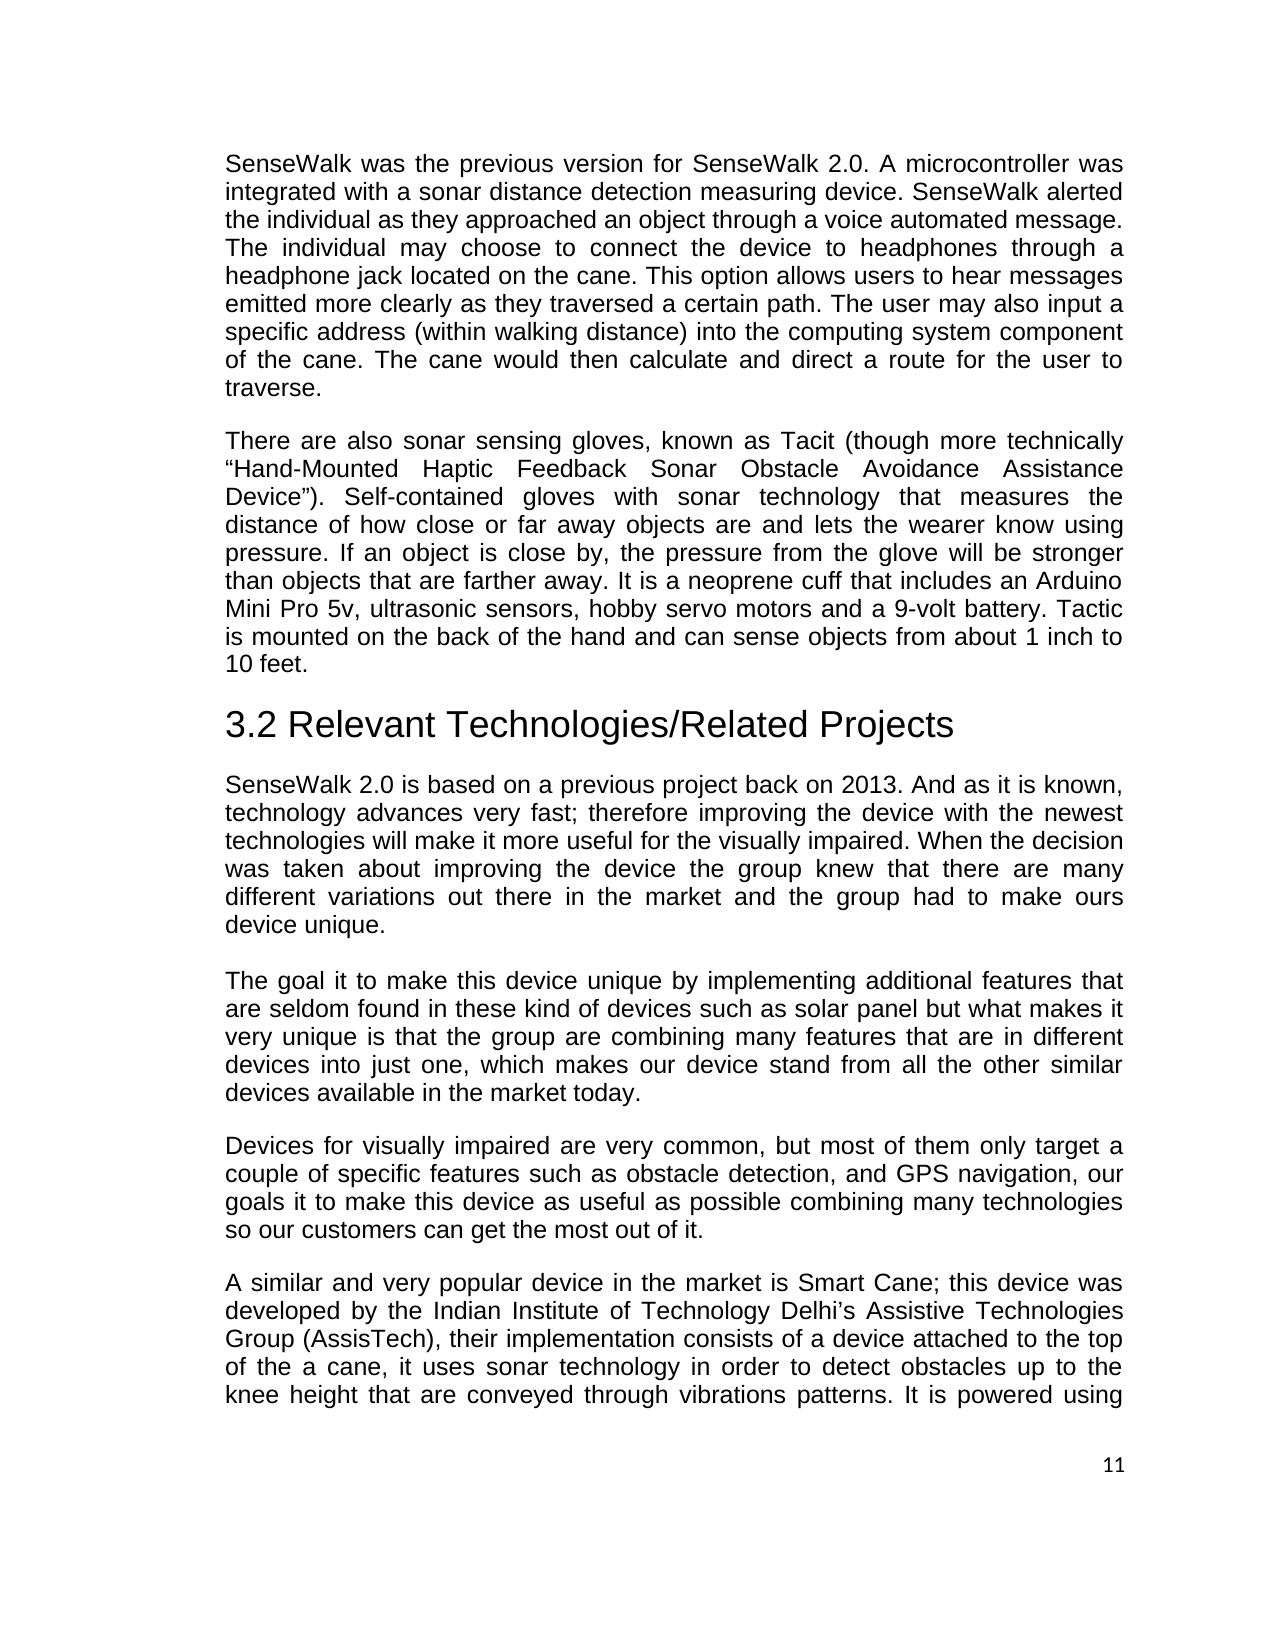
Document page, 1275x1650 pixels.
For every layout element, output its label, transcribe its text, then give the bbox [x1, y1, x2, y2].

text SenseWalk was the previous version for SenseWalk 2.0. A microcontroller was integrated with a sonar distance detection measuring device. SenseWalk alerted the individual as they approached an object through a voice automated message. The individual may choose to connect the device to headphones through a headphone jack located on the cane. This option allows users to hear messages emitted more clearly as they traversed a certain path. The user may also input a specific address (within walking distance) into the computing system component of the cane. The cane would then calculate and direct a route for the user to traverse. [225, 150, 1125, 401]
text The goal it to make this device unique by implementing additional features that are seldom found in these kind of devices such as solar panel but what makes it very unique is that the group are combining many features that are in different devices into just one, which makes our device stand from all the other similar devices available in the market today. [225, 967, 1125, 1106]
text 3.2 Relevant Technologies/Related Projects [225, 704, 1125, 746]
text There are also sonar sensing gloves, known as Tacit (though more technically “Hand-Mounted Haptic Feedback Sonar Obstacle Avoidance Assistance Device”). Self-contained gloves with sonar technology that measures the distance of how close or far away objects are and lets the wearer know using pressure. If an object is close by, the pressure from the glove will be stronger than objects that are farther away. It is a neoprene cuff that includes an Arduino Mini Pro 5v, ultrasonic sensors, hobby servo motors and a 9-volt battery. Tactic is mounted on the back of the hand and can sense objects from about 1 inch to 10 feet. [225, 427, 1125, 678]
text A similar and very popular device in the market is Smart Cane; this device was developed by the Indian Institute of Technology Delhi’s Assistive Technologies Group (AssisTech), their implementation consists of a device attached to the top of the a cane, it uses sonar technology in order to detect obstacles up to the knee height that are conveyed through vibrations patterns. It is powered using [225, 1269, 1125, 1409]
text SenseWalk 2.0 is based on a previous project back on 2013. And as it is known, technology advances very fast; therefore improving the device with the newest technologies will make it more useful for the visually impaired. When the decision was taken about improving the device the group knew that there are many different variations out there in the market and the group had to make ours device unique. [225, 771, 1125, 939]
text Devices for visually impaired are very common, but most of them only target a couple of specific features such as obstacle detection, and GPS navigation, our goals it to make this device as useful as possible combining many technologies so our customers can get the most out of it. [225, 1132, 1125, 1243]
